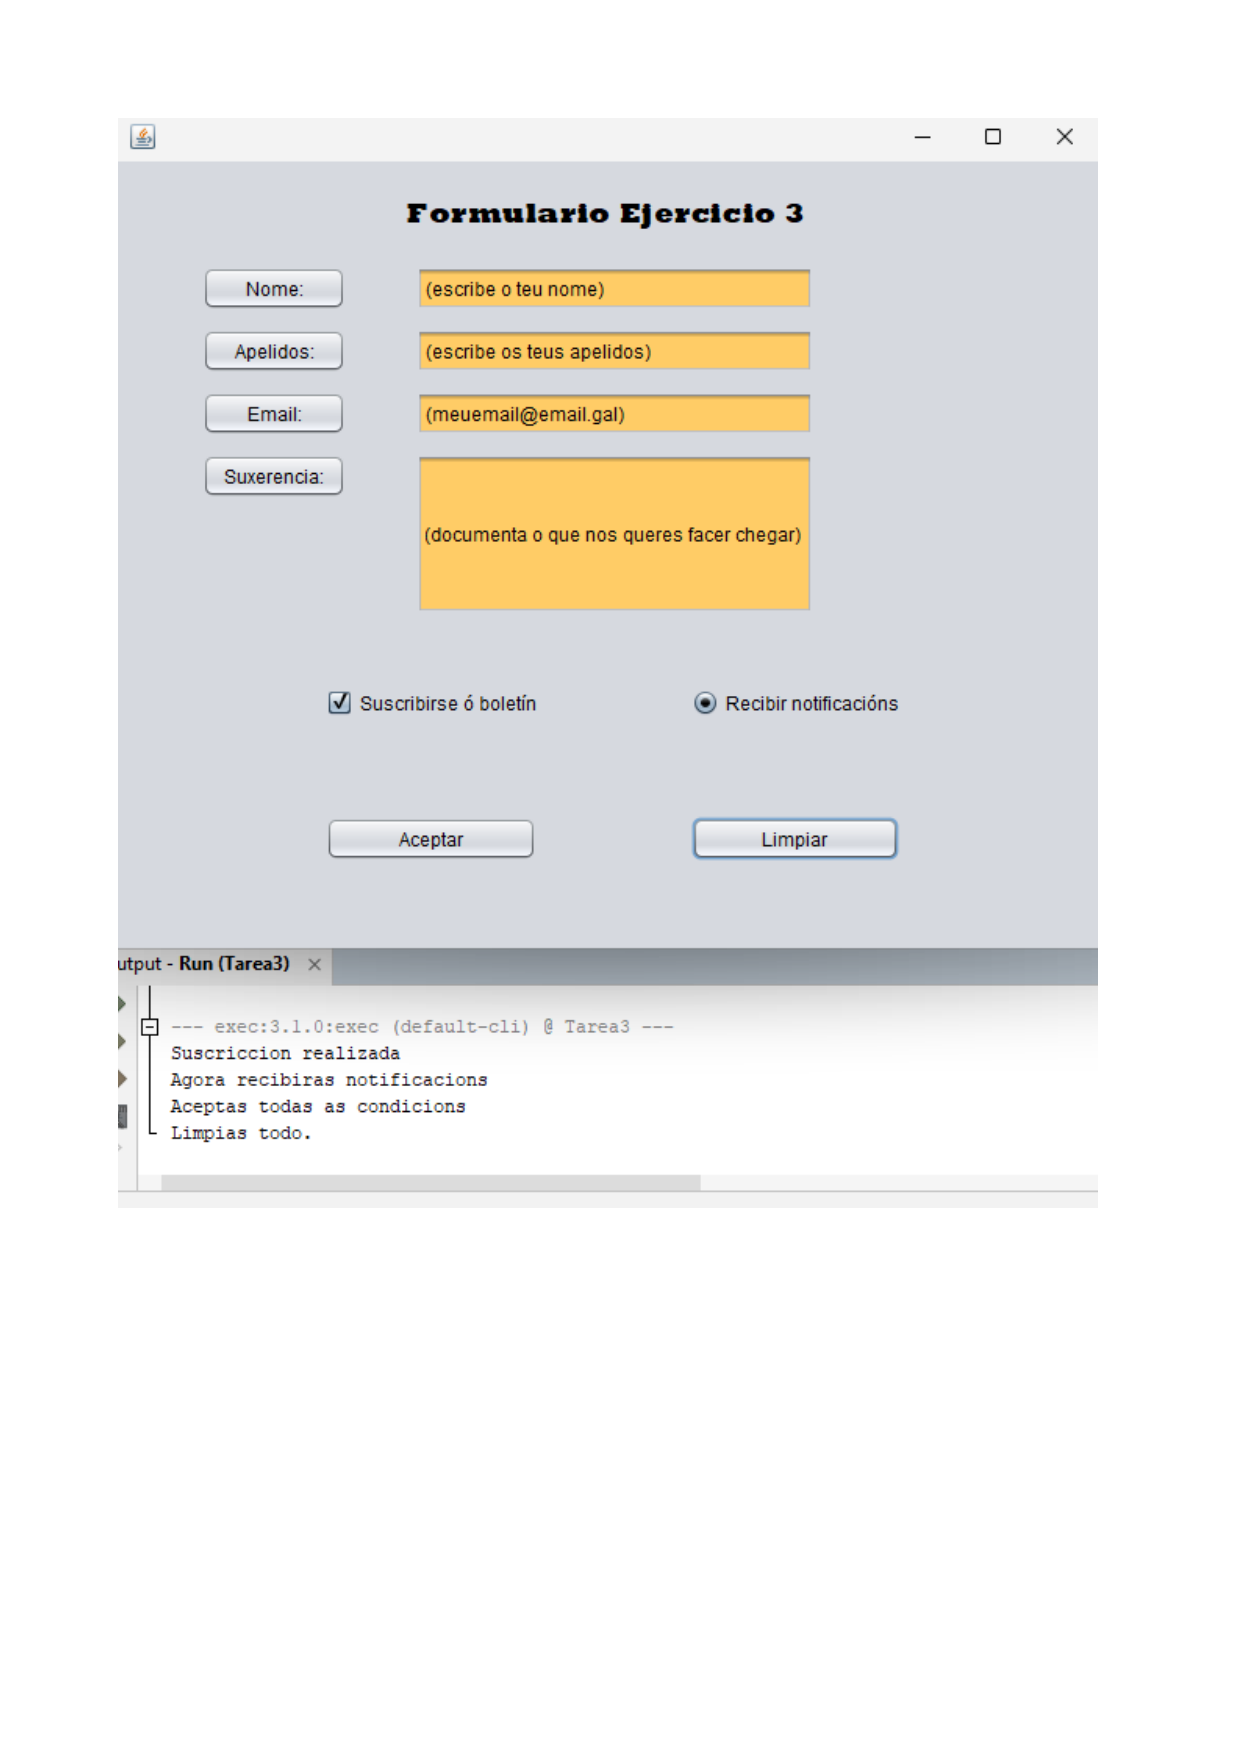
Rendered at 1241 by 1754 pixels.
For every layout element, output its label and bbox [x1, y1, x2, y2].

picture [118, 118, 1098, 1208]
